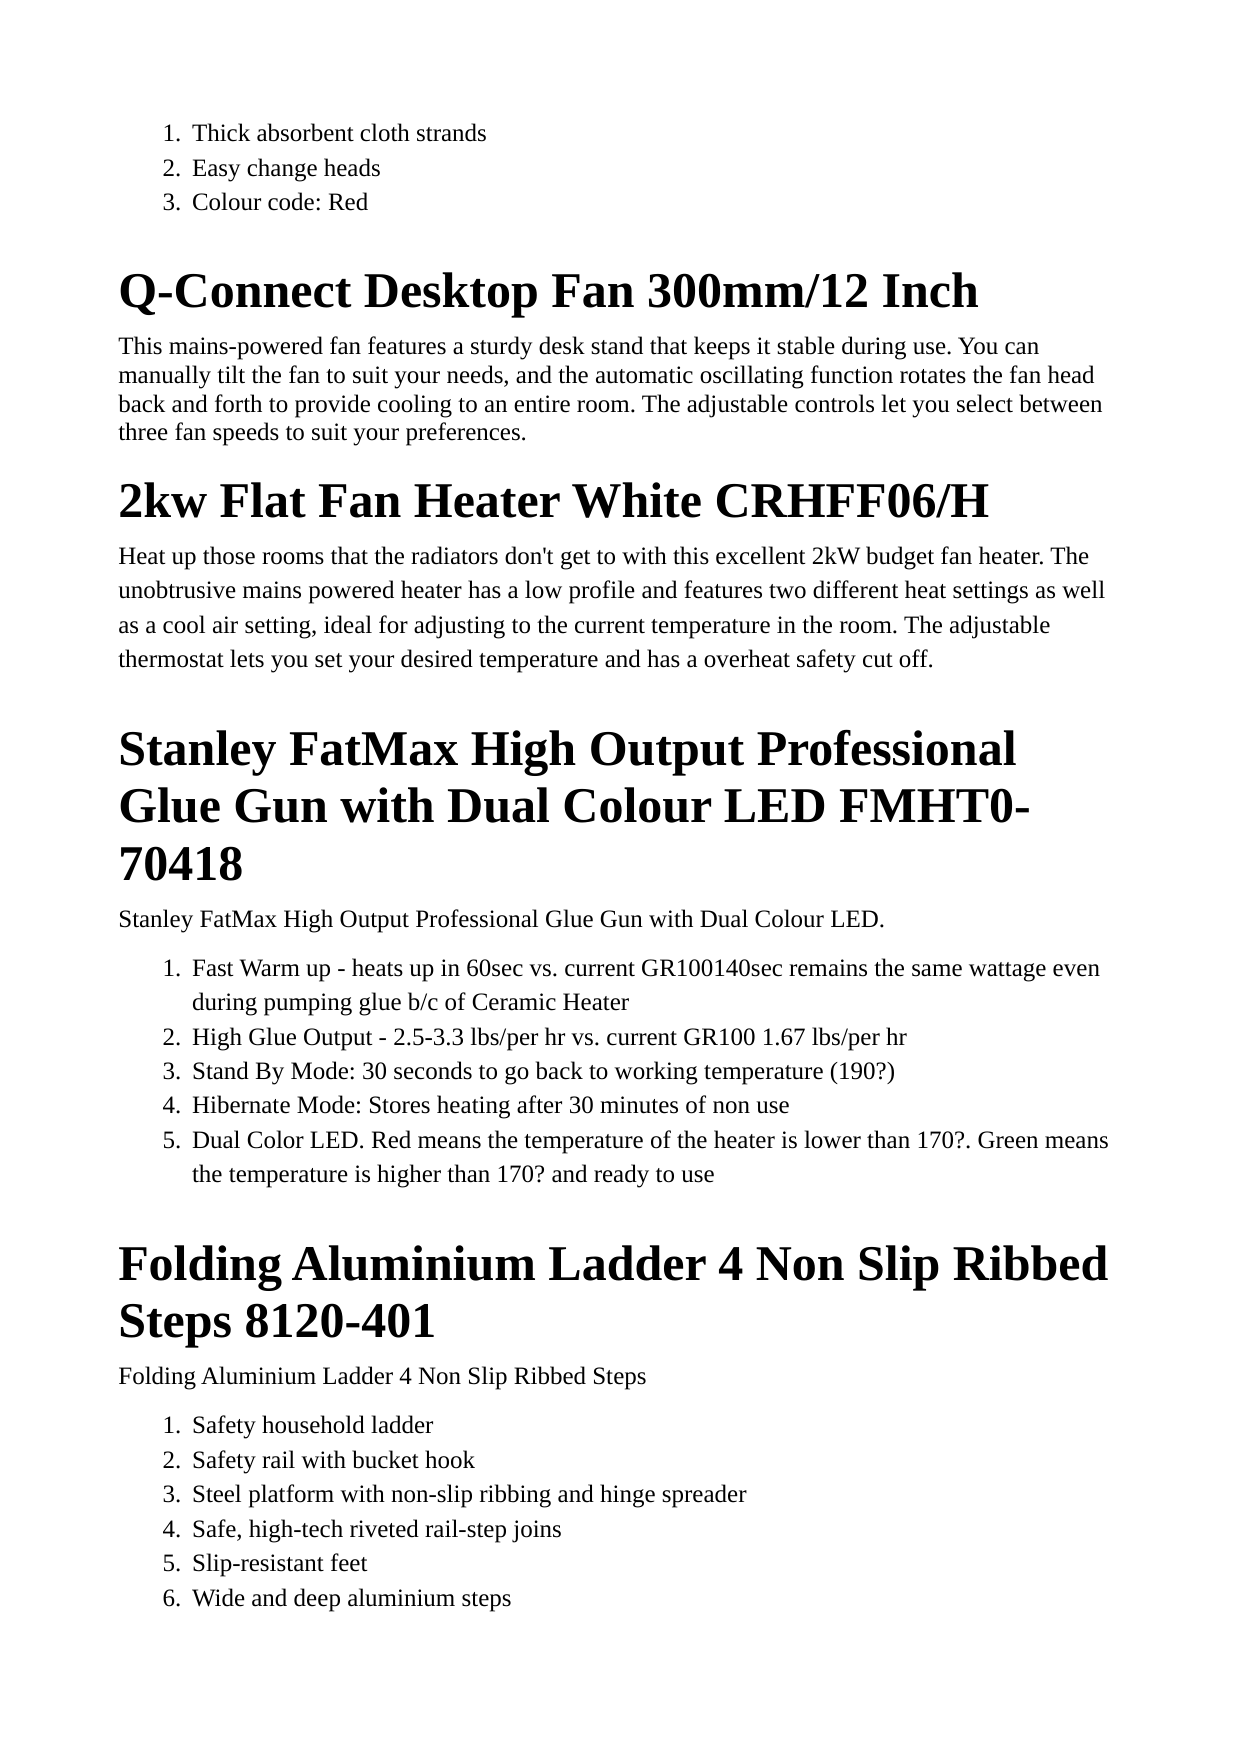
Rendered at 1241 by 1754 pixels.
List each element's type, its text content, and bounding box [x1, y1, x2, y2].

list Steel platform with non-slip ribbing and hinge spreader [162, 1479, 1122, 1508]
list Slip-resistant feet [162, 1548, 1122, 1577]
subtitle Folding Aluminium Ladder 4 Non Slip Ribbed Steps 8120-401 [118, 1234, 1122, 1349]
list Colour code: Red [162, 187, 1122, 216]
list Hibernate Mode: Stores heating after 30 minutes of non use [162, 1091, 1122, 1119]
list High Glue Output - 2.5-3.3 lbs/per hr vs. current GR100 1.67 lbs/per hr [162, 1022, 1122, 1050]
list Easy change heads [162, 153, 1122, 181]
list Thick absorbent cloth strands [162, 118, 1122, 147]
list Dual Color LED. Red means the temperature of the heater is lower than 170?. Green means the temperature is higher than 170? and ready to use [162, 1125, 1122, 1188]
list Safe, high-tech riveted rail-step joins [162, 1514, 1122, 1542]
subtitle Q-Connect Desktop Fan 300mm/12 Inch [118, 261, 1122, 319]
list Fast Warm up - heats up in 60sec vs. current GR100140sec remains the same wattage even during pumping glue b/c of Ceramic Heater [162, 953, 1122, 1016]
text Stanley FatMax High Output Professional Glue Gun with Dual Colour LED. [118, 904, 1122, 932]
text Folding Aluminium Ladder 4 Non Slip Ribbed Steps [118, 1361, 1122, 1390]
subtitle 2kw Flat Fan Heater White CRHFF06/H [118, 471, 1122, 529]
list Safety household ladder [162, 1410, 1122, 1439]
list Stand By Mode: 30 seconds to go back to working temperature (190?) [162, 1056, 1122, 1085]
text Heat up those rooms that the radiators don't get to with this excellent 2kW budget fan heater. The unobtrusive mains powered heater has a low profile and features two different heat settings as well as a cool air setting, ideal for adjusting to the current temperature in the room. The adjustable thermostat lets you set your desired temperature and has a overheat safety cut off. [118, 541, 1122, 673]
list Safety rail with bucket hook [162, 1445, 1122, 1473]
subtitle Stanley FatMax High Output Professional Glue Gun with Dual Colour LED FMHT0-70418 [118, 719, 1122, 891]
text This mains-powered fan features a sturdy desk stand that keeps it stable during use. You can manually tilt the fan to suit your needs, and the automatic oscillating function rotates the fan head back and forth to provide cooling to an entire room. The adjustable controls let you select between three fan speeds to suit your preferences. [118, 331, 1122, 446]
list Wide and deep aluminium steps [162, 1583, 1122, 1611]
